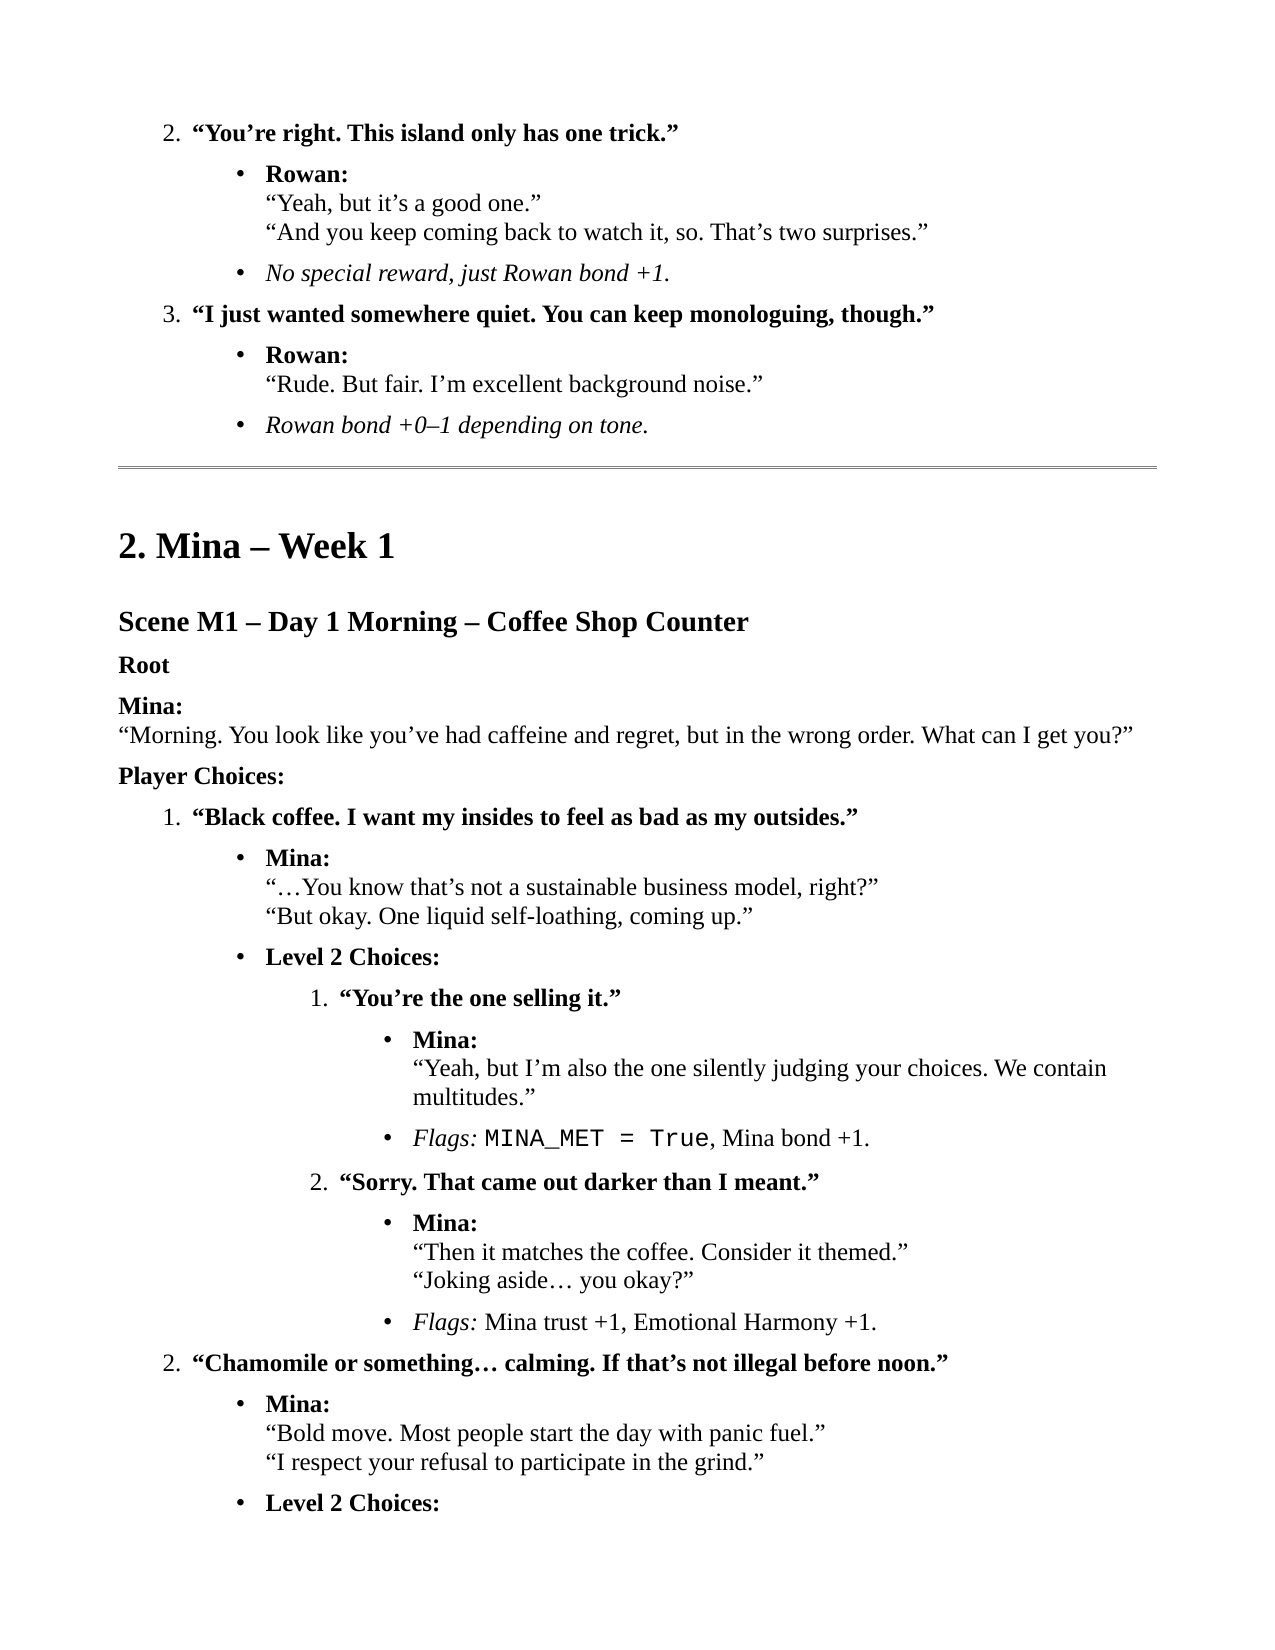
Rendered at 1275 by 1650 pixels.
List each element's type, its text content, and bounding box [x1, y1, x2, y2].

text Player Choices: [118, 761, 1157, 790]
list “I just wanted somewhere quiet. You can keep monologuing, though.” [162, 299, 1157, 328]
list Flags: Mina trust +1, Emotional Harmony +1. [383, 1307, 1157, 1336]
list Level 2 Choices: [236, 942, 1157, 971]
list Mina: “…You know that’s not a sustainable business model, right?” “But okay. One liquid self-loathing, coming up.” [236, 843, 1157, 930]
list No special reward, just Rowan bond +1. [236, 258, 1157, 287]
subtitle 2. Mina – Week 1 [118, 523, 1157, 566]
list “Sorry. That came out darker than I meant.” [309, 1167, 1157, 1196]
list Level 2 Choices: [236, 1488, 1157, 1517]
list Rowan: “Rude. But fair. I’m excellent background noise.” [236, 341, 1157, 398]
list Rowan bond +0–1 depending on tone. [236, 411, 1157, 439]
list Mina: “Then it matches the coffee. Consider it themed.” “Joking aside… you okay?” [383, 1208, 1157, 1294]
subtitle Scene M1 – Day 1 Morning – Coffee Shop Counter [118, 604, 1157, 637]
list “Black coffee. I want my insides to feel as bad as my outsides.” [162, 802, 1157, 831]
text Mina: “Morning. You look like you’ve had caffeine and regret, but in the wrong order. What can I get you?” [118, 691, 1157, 748]
text Root [118, 650, 1157, 678]
list “You’re the one selling it.” [309, 983, 1157, 1012]
list “Chamomile or something… calming. If that’s not illegal before noon.” [162, 1348, 1157, 1377]
list Rowan: “Yeah, but it’s a good one.” “And you keep coming back to watch it, so. That’s two surprises.” [236, 159, 1157, 246]
list Mina: “Yeah, but I’m also the one silently judging your choices. We contain multitudes.” [383, 1025, 1157, 1111]
list “You’re right. This island only has one trick.” [162, 118, 1157, 147]
list Mina: “Bold move. Most people start the day with panic fuel.” “I respect your refusal to participate in the grind.” [236, 1389, 1157, 1476]
list Flags: MINA_MET = True, Mina bond +1. [383, 1123, 1157, 1154]
